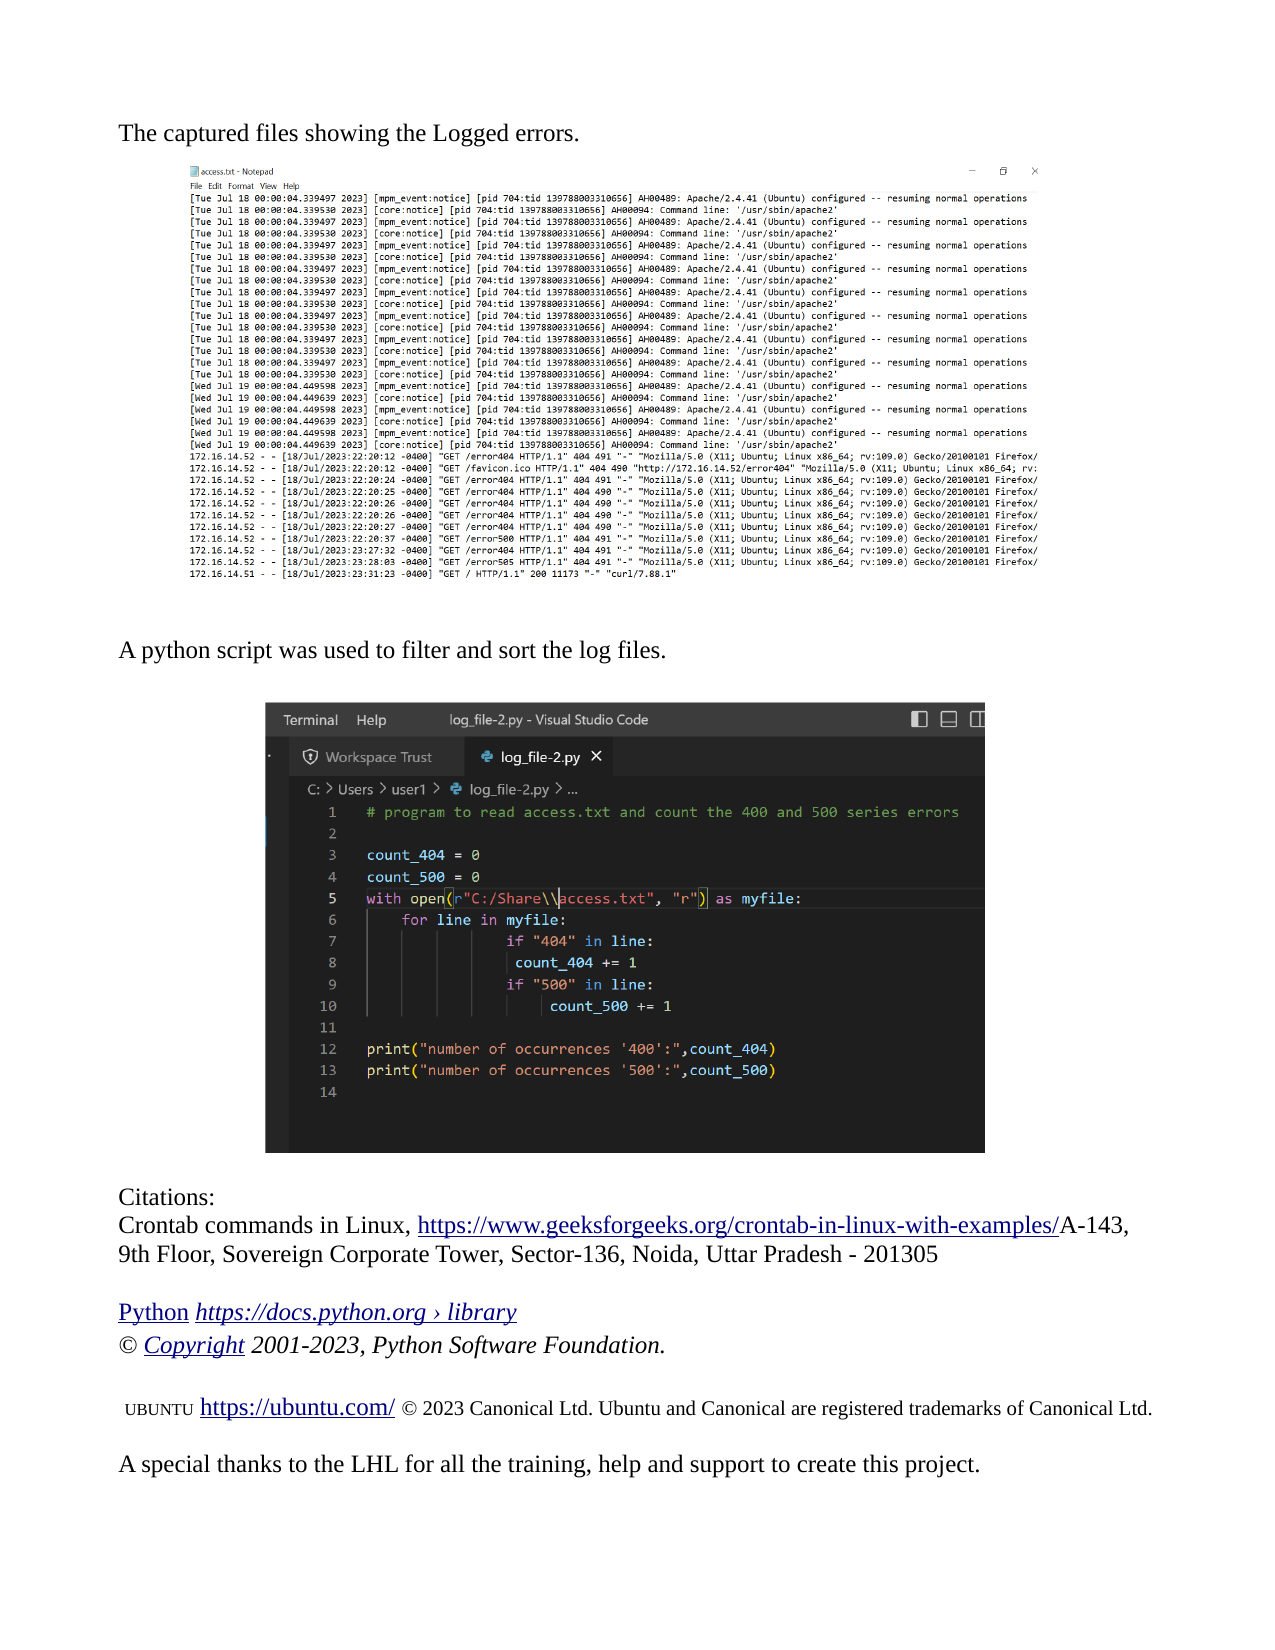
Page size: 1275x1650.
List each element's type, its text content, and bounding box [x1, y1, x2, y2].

text A python script was used to filter and sort the log files. [118, 636, 1157, 664]
text Citations: [118, 1182, 1157, 1211]
text Python https://docs.python.org › library [118, 1297, 1157, 1326]
picture [190, 166, 1038, 602]
text © Copyright 2001-2023, Python Software Foundation. [118, 1330, 1157, 1359]
text A special thanks to the LHL for all the training, help and support to create this project. [118, 1449, 1157, 1478]
text UBUNTU https://ubuntu.com/ © 2023 Canonical Ltd. Ubuntu and Canonical are registered trademarks of Canonical Ltd. [118, 1392, 1157, 1420]
text The captured files showing the Logged errors. [118, 118, 1157, 147]
picture [265, 699, 985, 1153]
text Crontab commands in Linux, https://www.geeksforgeeks.org/crontab-in-linux-with-examples/A-143, 9th Floor, Sovereign Corporate Tower, Sector-136, Noida, Uttar Pradesh - 201305 [118, 1211, 1157, 1268]
